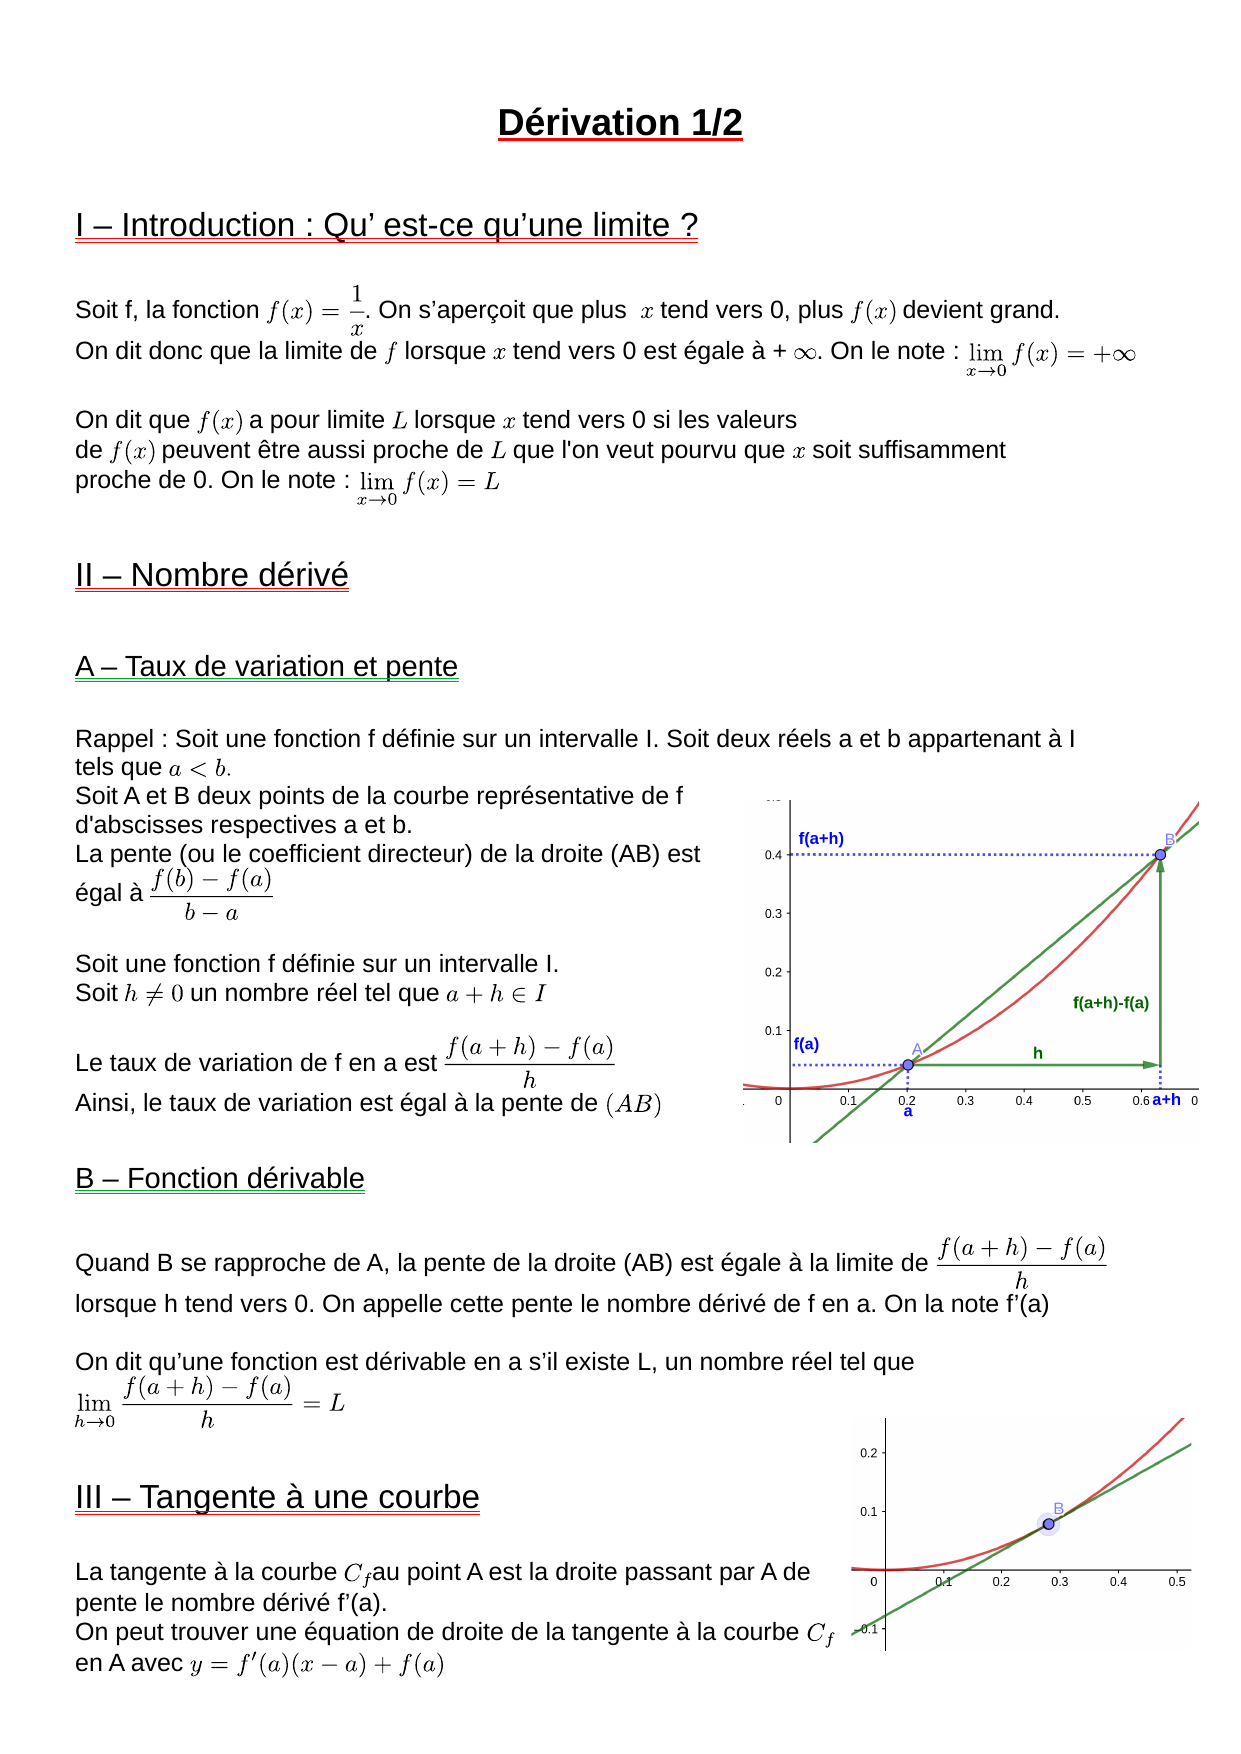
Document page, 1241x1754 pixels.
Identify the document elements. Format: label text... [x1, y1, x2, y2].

text Quand B se rapproche de A, la pente de la droite (AB) est égale à la limite de lorsque h tend vers 0. On appelle cette pente le nombre dérivé de f en a. On la note f’(a) [75, 1236, 1165, 1318]
text proche de 0. On le note : [75, 464, 1165, 505]
text La pente (ou le coefficient directeur) de la droite (AB) est égal à [75, 839, 1165, 920]
subtitle B – Fonction dérivable [75, 1161, 1165, 1195]
text On peut trouver une équation de droite de la tangente à la courbe en A avec [75, 1617, 1165, 1678]
text Soit un nombre réel tel que [75, 978, 759, 1007]
text [535, 1035, 759, 1088]
text On dit que a pour limite lorsque tend vers 0 si les valeurs [75, 405, 1165, 435]
picture [759, 857, 974, 1143]
subtitle I – Introduction : Qu’ est-ce qu’une limite ? [75, 205, 1165, 244]
subtitle Dérivation 1/2 [75, 100, 1165, 143]
text Soit une fonction f définie sur un intervalle I. [75, 949, 759, 978]
text Ainsi, le taux de variation est égal à la pente de [75, 1088, 759, 1118]
text [974, 978, 1165, 1007]
subtitle II – Nombre dérivé [75, 554, 1165, 593]
text Le taux de variation de f en a est [75, 1035, 523, 1088]
text . On s’aperçoit que plus tend vers 0, plus devient grand. [359, 285, 1165, 336]
text Rappel : Soit une fonction f définie sur un intervalle I. Soit deux réels a et b appartenant à I [75, 724, 1165, 752]
subtitle III – Tangente à une courbe [75, 1478, 1165, 1516]
text Soit f, la fonction [75, 285, 355, 336]
text [974, 1088, 1165, 1118]
text On dit donc que la limite de lorsque tend vers 0 est égale à + . On le note : [75, 336, 1165, 376]
text Soit A et B deux points de la courbe représentative de f d'abscisses respectives a et b. [75, 781, 1165, 839]
text On dit qu’une fonction est dérivable en a s’il existe L, un nombre réel tel que [75, 1347, 1165, 1428]
text La tangente à la courbe au point A est la droite passant par A de pente le nombre dérivé f’(a). [75, 1557, 1165, 1617]
text [974, 1035, 1165, 1088]
text de peuvent être aussi proche de que l'on veut pourvu que soit suffisamment [75, 435, 1165, 464]
picture [931, 1558, 1054, 1651]
subtitle A – Taux de variation et pente [75, 649, 1165, 682]
text tels que [75, 752, 1165, 781]
text [974, 949, 1165, 978]
